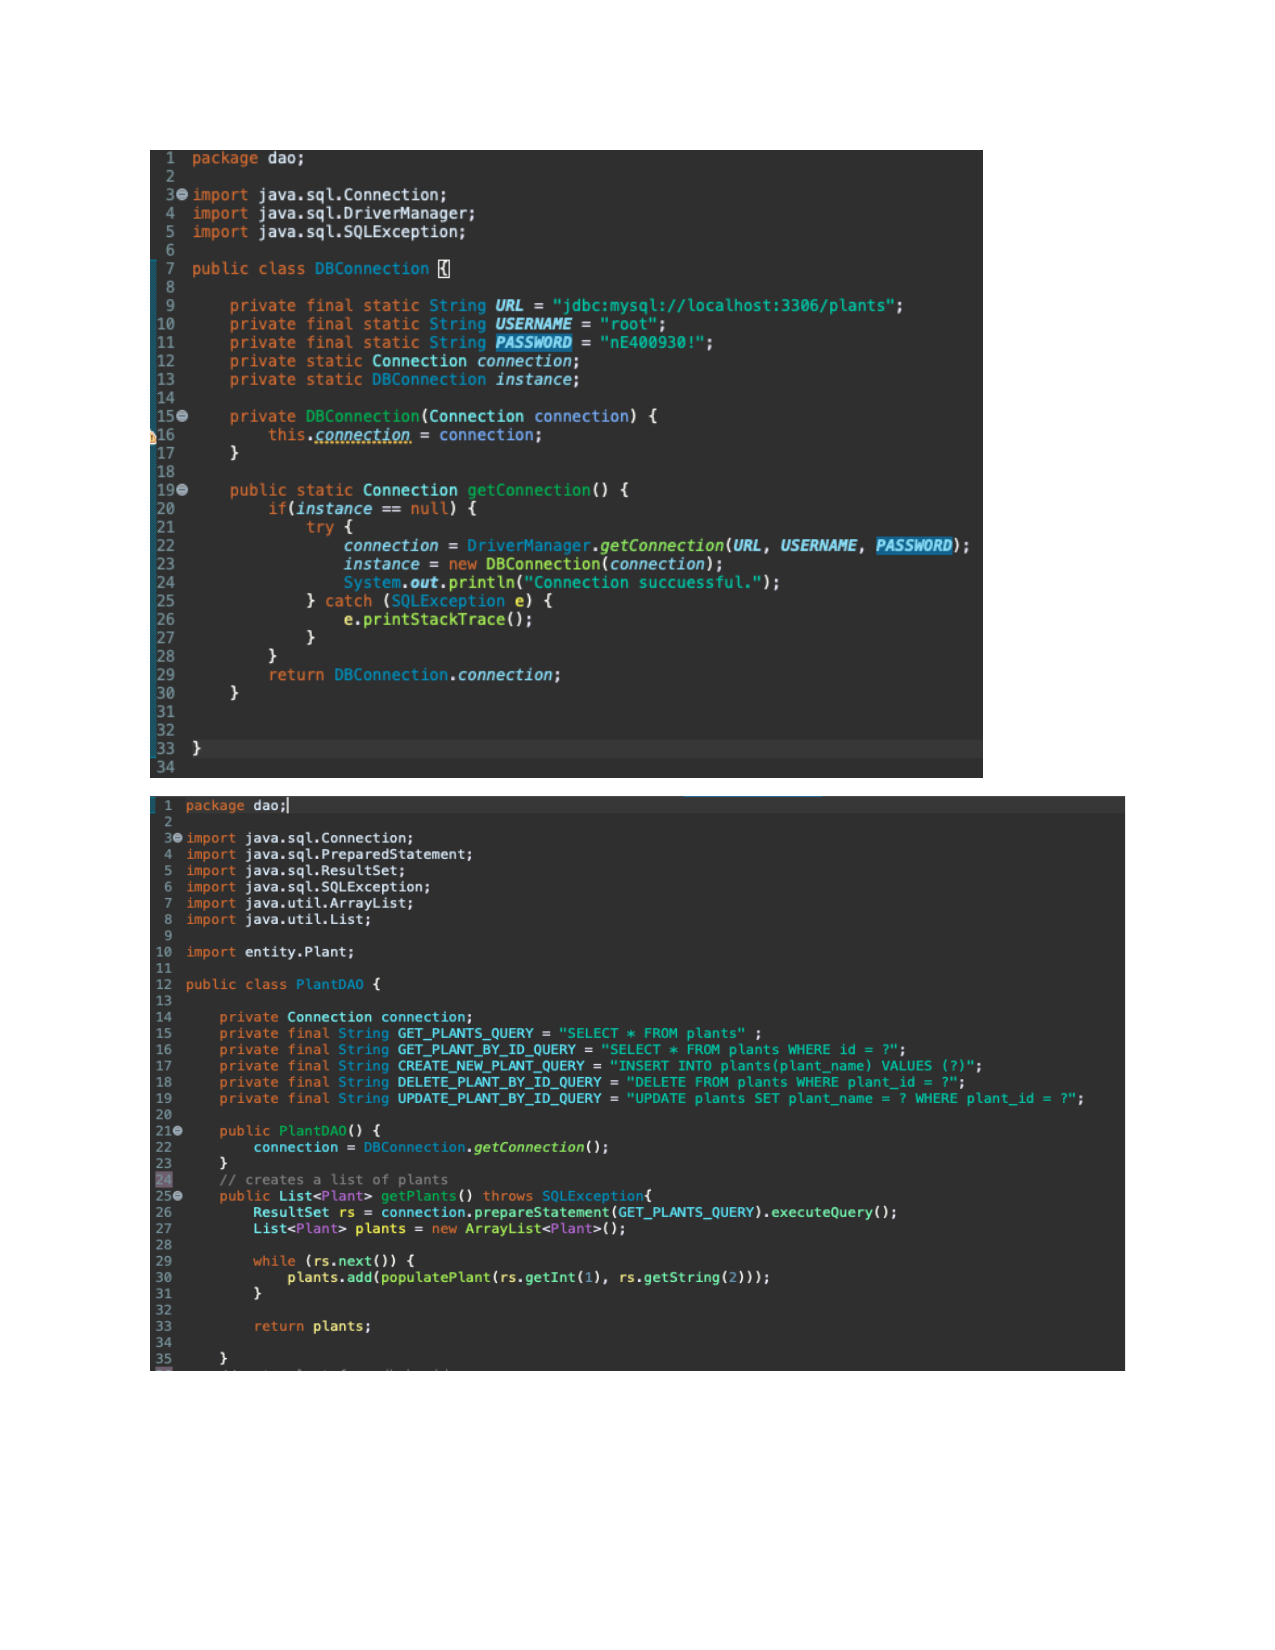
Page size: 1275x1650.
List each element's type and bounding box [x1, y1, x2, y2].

picture [150, 796, 1125, 1371]
table_cell [150, 150, 1125, 796]
picture [150, 150, 983, 778]
table_cell [150, 1371, 1125, 1390]
